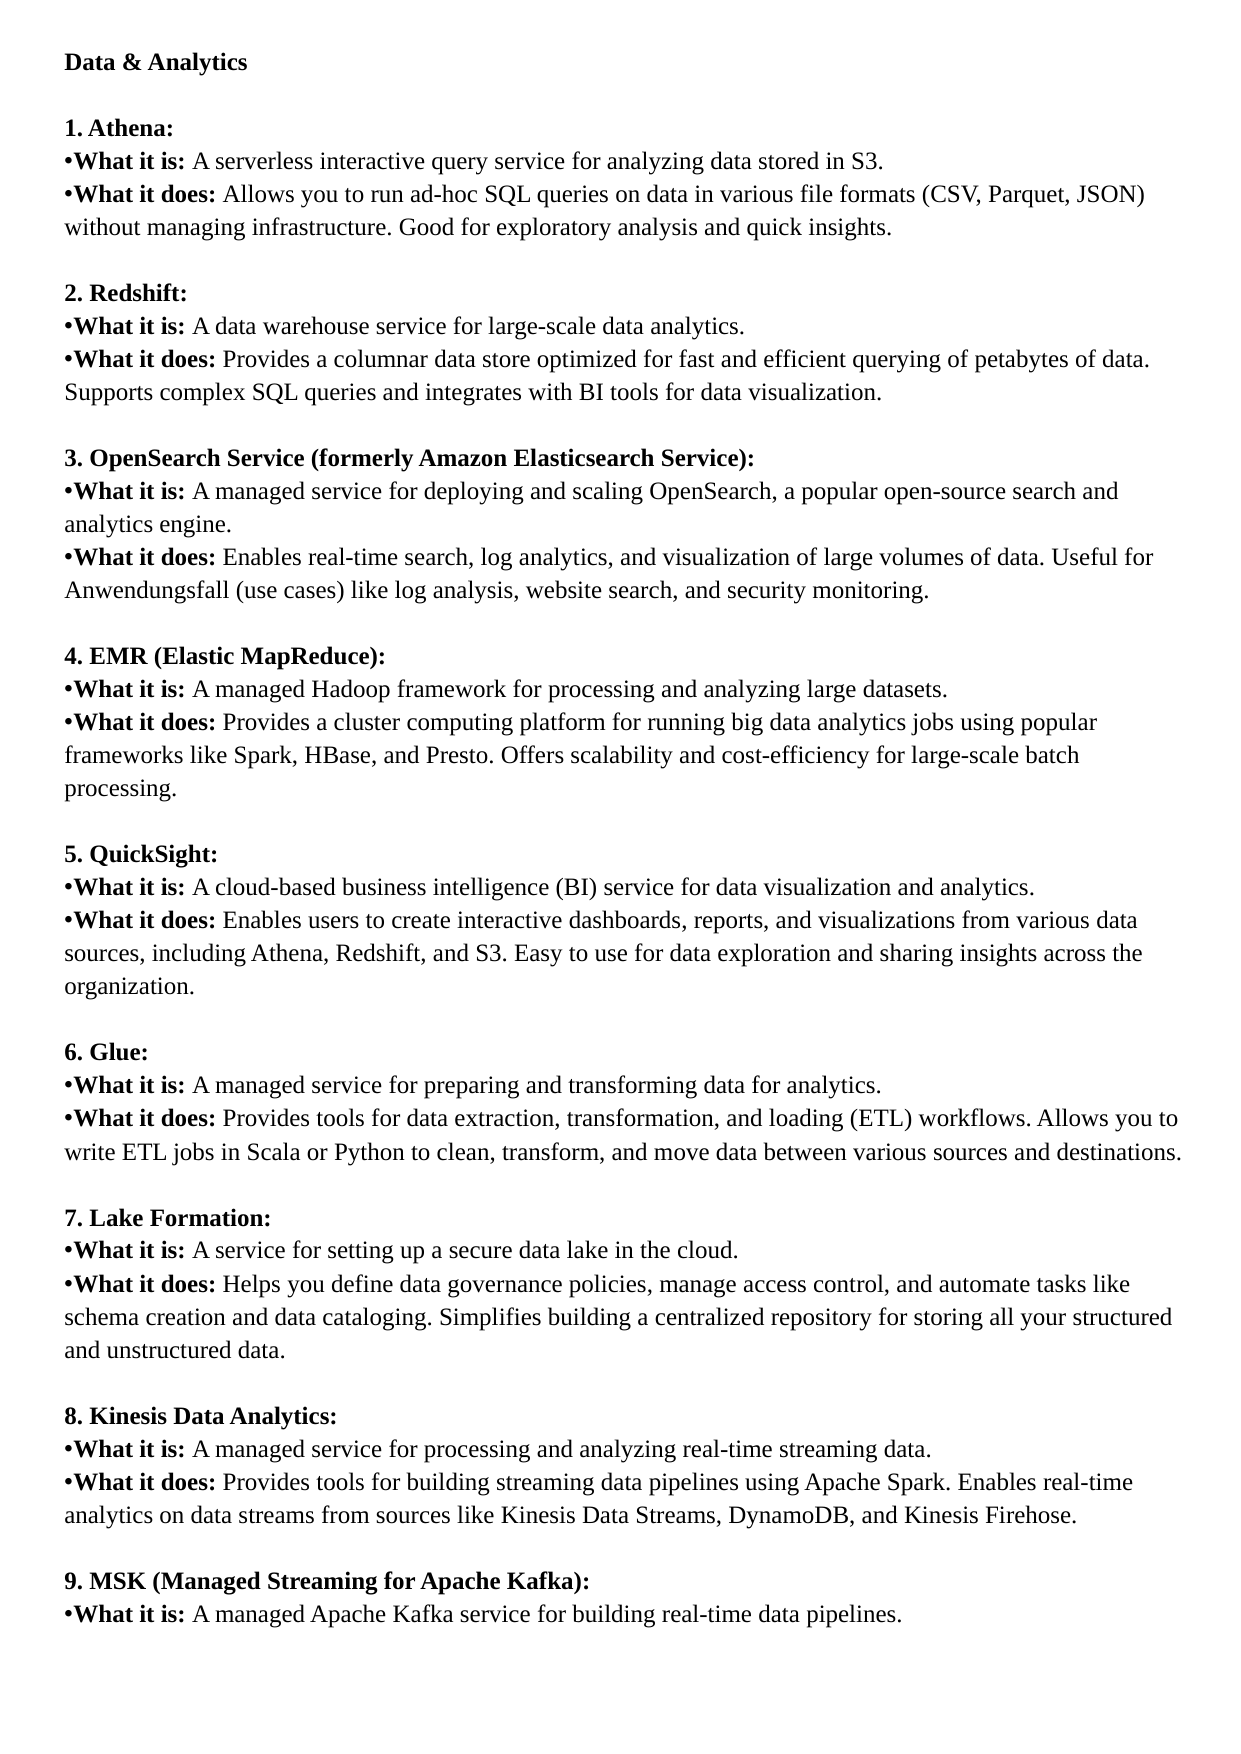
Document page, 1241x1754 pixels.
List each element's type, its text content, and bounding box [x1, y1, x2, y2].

text 4. EMR (Elastic MapReduce): [64, 641, 1198, 670]
text Data & Analytics [64, 47, 1198, 76]
list What it does: Allows you to run ad-hoc SQL queries on data in various file formats (CSV, Parquet, JSON) without managing infrastructure. Good for exploratory analysis and quick insights. [64, 179, 1198, 241]
list What it does: Provides tools for data extraction, transformation, and loading (ETL) workflows. Allows you to write ETL jobs in Scala or Python to clean, transform, and move data between various sources and destinations. [64, 1103, 1198, 1165]
list What it is: A managed service for preparing and transforming data for analytics. [64, 1071, 1198, 1099]
text 2. Redshift: [64, 278, 1198, 307]
text 9. MSK (Managed Streaming for Apache Kafka): [64, 1566, 1198, 1594]
list What it is: A managed service for deploying and scaling OpenSearch, a popular open-source search and analytics engine. [64, 476, 1198, 538]
text 5. QuickSight: [64, 839, 1198, 868]
text 8. Kinesis Data Analytics: [64, 1401, 1198, 1429]
text 3. OpenSearch Service (formerly Amazon Elasticsearch Service): [64, 443, 1198, 472]
list What it is: A data warehouse service for large-scale data analytics. [64, 311, 1198, 340]
text 1. Athena: [64, 113, 1198, 142]
list What it does: Helps you define data governance policies, manage access control, and automate tasks like schema creation and data cataloging. Simplifies building a centralized repository for storing all your structured and unstructured data. [64, 1269, 1198, 1363]
list What it does: Provides tools for building streaming data pipelines using Apache Spark. Enables real-time analytics on data streams from sources like Kinesis Data Streams, DynamoDB, and Kinesis Firehose. [64, 1467, 1198, 1528]
list What it does: Enables real-time search, log analytics, and visualization of large volumes of data. Useful for Anwendungsfall (use cases) like log analysis, website search, and security monitoring. [64, 542, 1198, 604]
list What it is: A managed Hadoop framework for processing and analyzing large datasets. [64, 674, 1198, 703]
list What it is: A managed service for processing and analyzing real-time streaming data. [64, 1434, 1198, 1462]
list What it does: Provides a cluster computing platform for running big data analytics jobs using popular frameworks like Spark, HBase, and Presto. Offers scalability and cost-efficiency for large-scale batch processing. [64, 707, 1198, 802]
list What it is: A managed Apache Kafka service for building real-time data pipelines. [64, 1599, 1198, 1628]
list What it is: A cloud-based business intelligence (BI) service for data visualization and analytics. [64, 872, 1198, 901]
list What it does: Provides a columnar data store optimized for fast and efficient querying of petabytes of data. Supports complex SQL queries and integrates with BI tools for data visualization. [64, 344, 1198, 406]
text 7. Lake Formation: [64, 1203, 1198, 1231]
list What it is: A service for setting up a secure data lake in the cloud. [64, 1236, 1198, 1264]
list What it is: A serverless interactive query service for analyzing data stored in S3. [64, 146, 1198, 175]
list What it does: Enables users to create interactive dashboards, reports, and visualizations from various data sources, including Athena, Redshift, and S3. Easy to use for data exploration and sharing insights across the organization. [64, 905, 1198, 1000]
text 6. Glue: [64, 1037, 1198, 1066]
